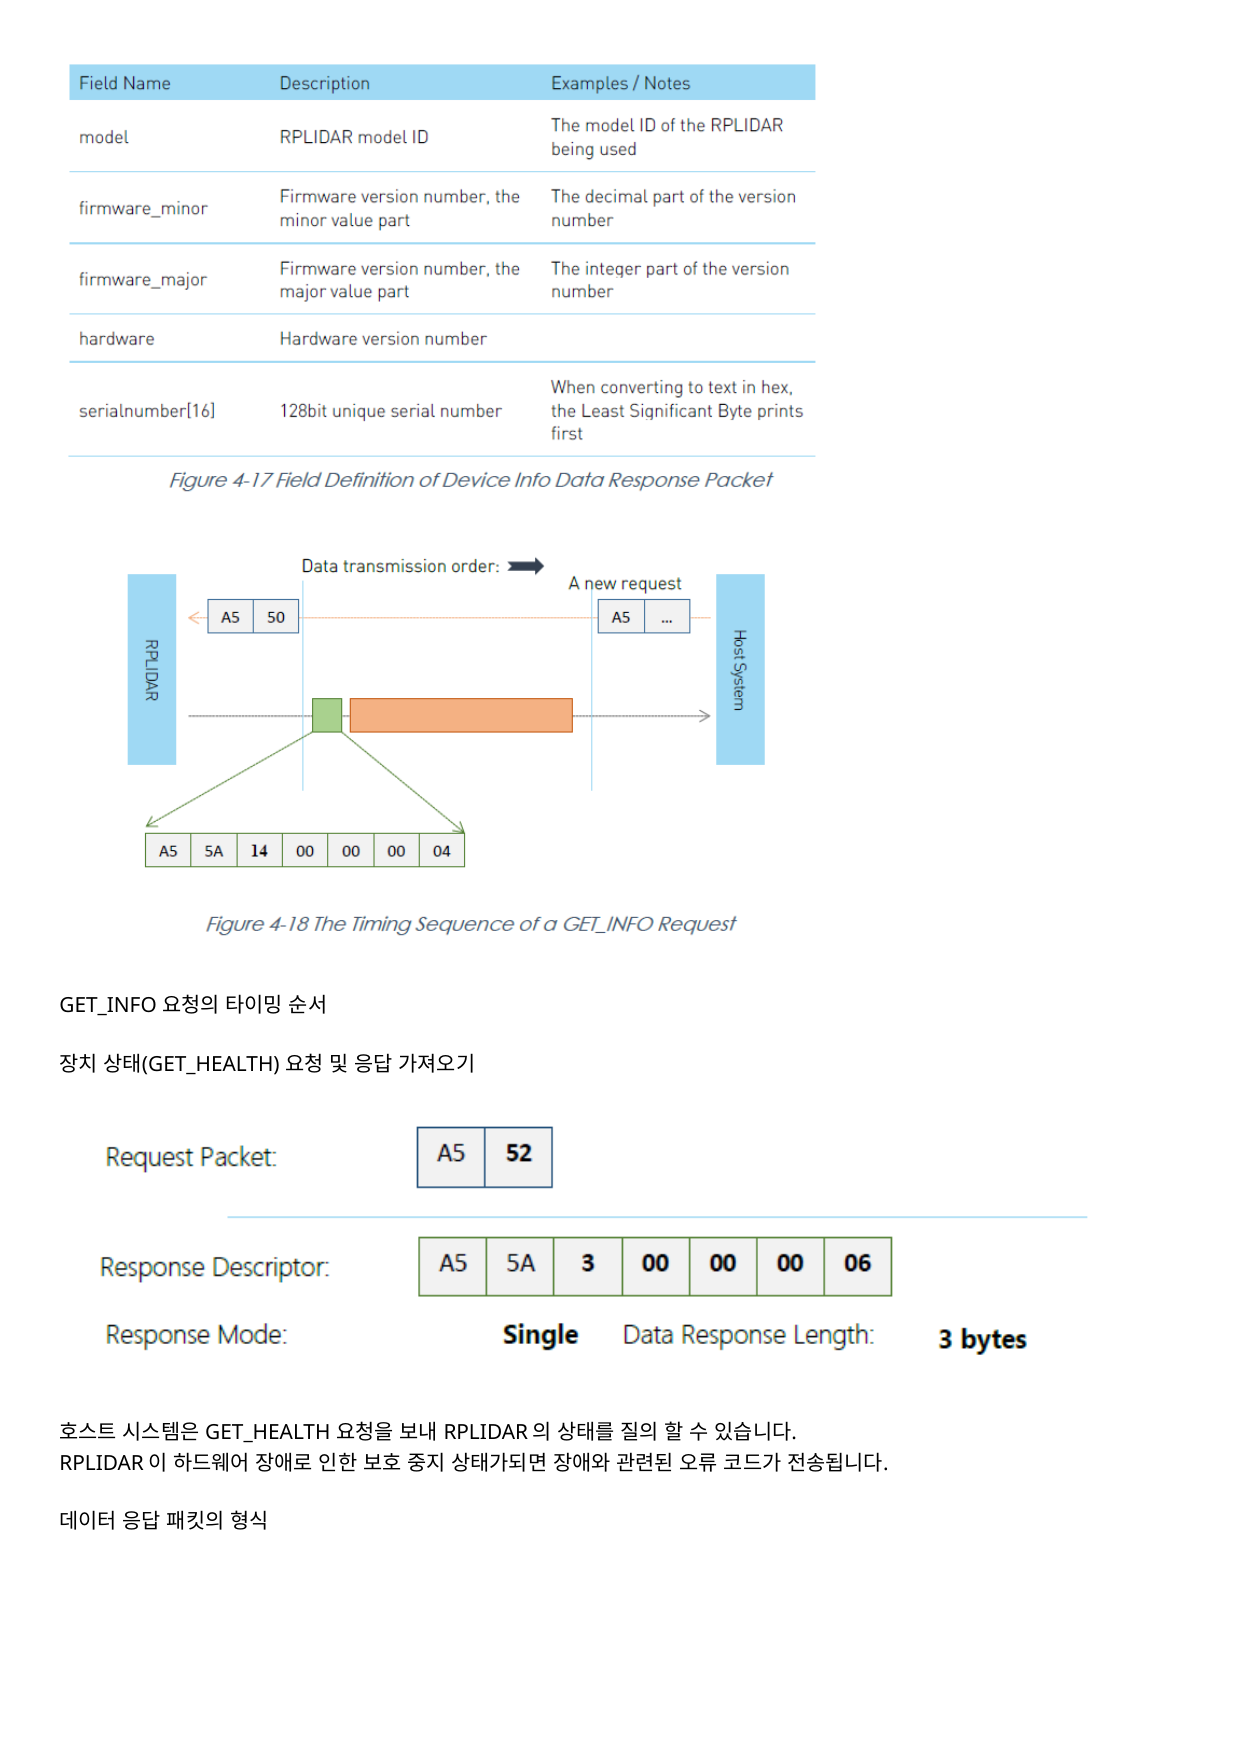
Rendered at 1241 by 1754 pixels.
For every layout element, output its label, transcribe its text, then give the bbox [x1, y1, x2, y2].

text GET_INFO 요청의 타이밍 순서 [59, 988, 1181, 1019]
text 데이터 응답 패킷의 형식 [59, 1505, 1181, 1535]
text RPLIDAR이 하드웨어 장애로 인한 보호 중지 상태가되면 장애와 관련된 오류 코드가 전송됩니다. [59, 1446, 1181, 1476]
text 장치 상태(GET_HEALTH) 요청 및 응답 가져오기 [59, 1047, 1181, 1077]
text 호스트 시스템은 GET_HEALTH 요청을 보내 RPLIDAR의 상태를 질의 할 수 있습니다. [59, 1416, 1181, 1446]
picture [62, 1106, 1088, 1388]
picture [62, 59, 823, 960]
